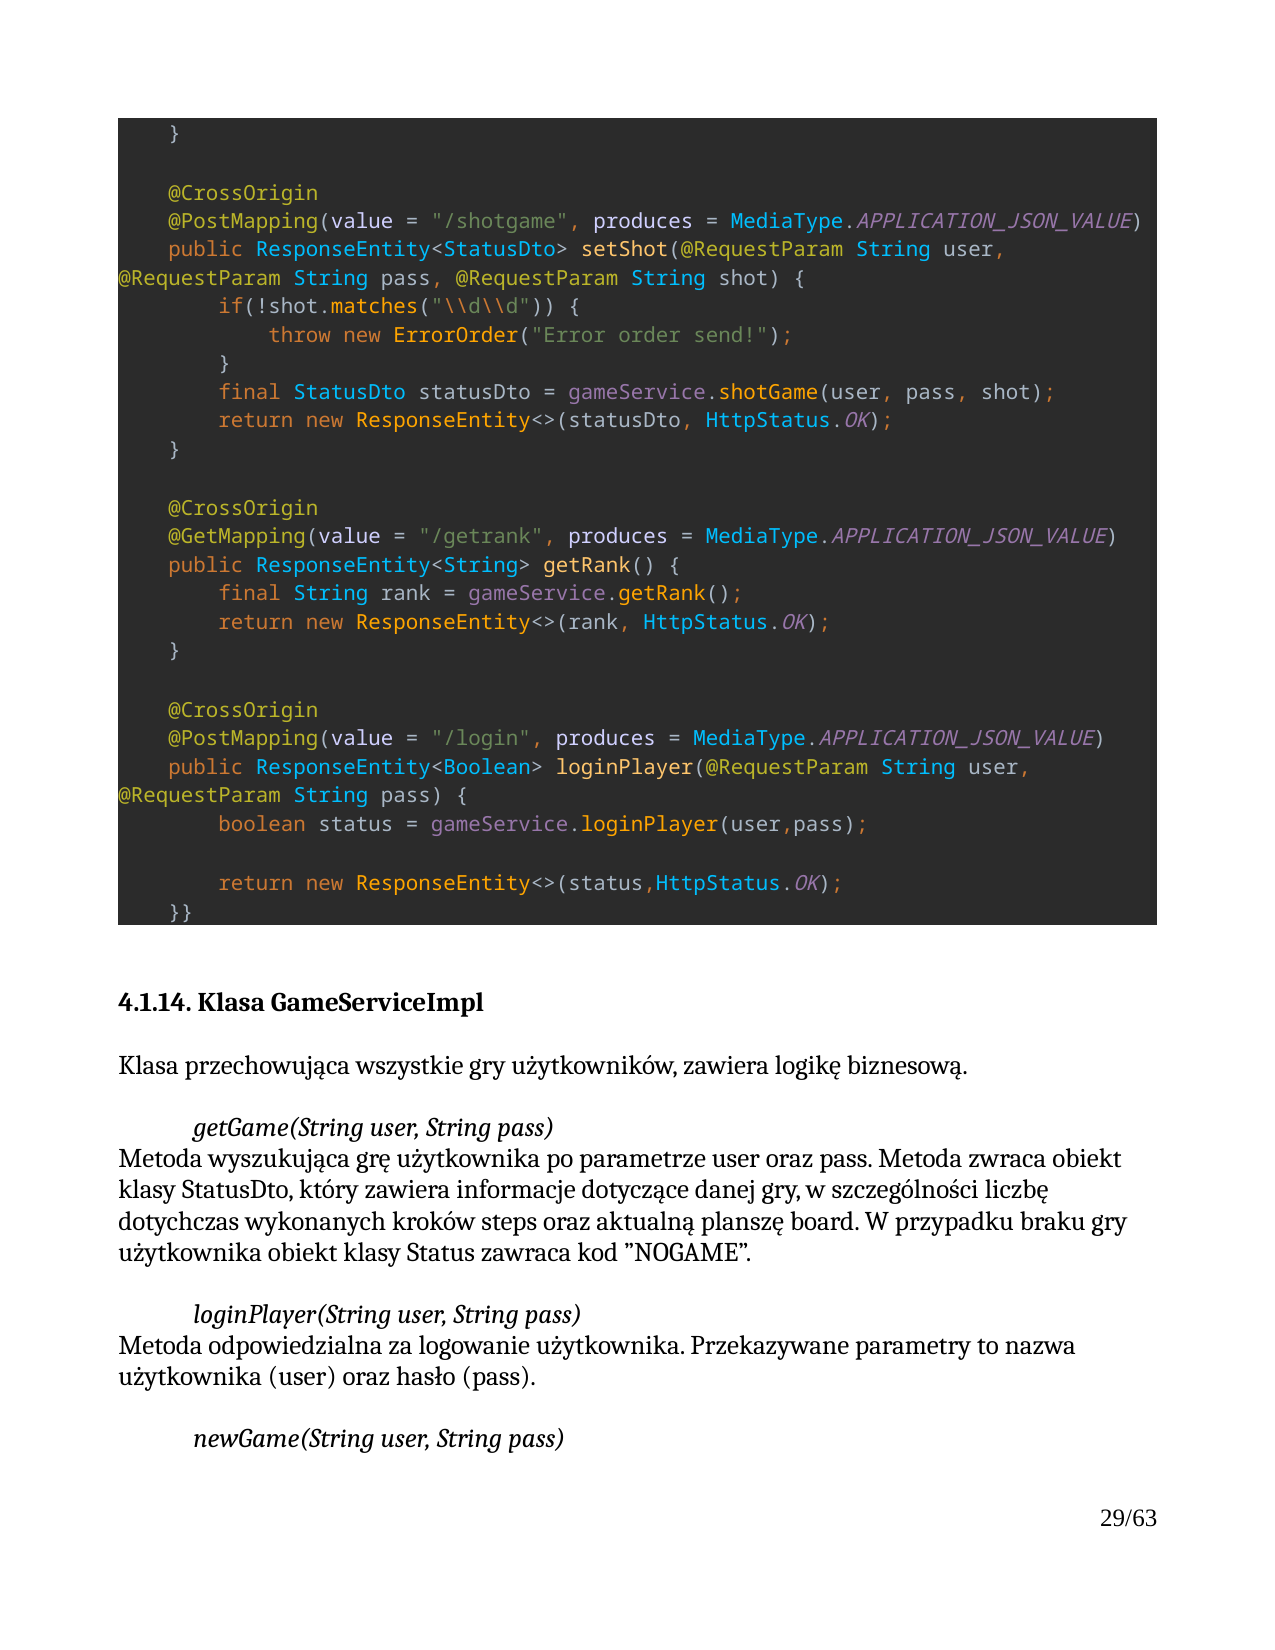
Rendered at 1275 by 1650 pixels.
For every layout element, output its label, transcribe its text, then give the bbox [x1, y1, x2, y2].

text 4.1.14. Klasa GameServiceImpl [118, 987, 1157, 1019]
text loginPlayer(String user, String pass) [118, 1299, 1157, 1330]
text Klasa przechowująca wszystkie gry użytkowników, zawiera logikę biznesową. [118, 1050, 1157, 1081]
text Metoda wyszukująca grę użytkownika po parametrze user oraz pass. Metoda zwraca obiekt klasy StatusDto, który zawiera informacje dotyczące danej gry, w szczególności liczbę dotychczas wykonanych kroków steps oraz aktualną planszę board. W przypadku braku gry użytkownika obiekt klasy Status zawraca kod ”NOGAME”. [118, 1143, 1157, 1268]
text Metoda odpowiedzialna za logowanie użytkownika. Przekazywane parametry to nazwa użytkownika (user) oraz hasło (pass). [118, 1330, 1157, 1392]
text newGame(String user, String pass) [118, 1423, 1157, 1455]
text } @CrossOrigin @PostMapping(value = "/shotgame", produces = MediaType.APPLICATION_JSON_VALUE) public ResponseEntity<StatusDto> setShot(@RequestParam String user, @RequestParam String pass, @RequestParam String shot) { if(!shot.matches("\\d\\d")) { throw new ErrorOrder("Error order send!"); } final StatusDto statusDto = gameService.shotGame(user, pass, shot); return new ResponseEntity<>(statusDto, HttpStatus.OK); } @CrossOrigin @GetMapping(value = "/getrank", produces = MediaType.APPLICATION_JSON_VALUE) public ResponseEntity<String> getRank() { final String rank = gameService.getRank(); return new ResponseEntity<>(rank, HttpStatus.OK); } @CrossOrigin @PostMapping(value = "/login", produces = MediaType.APPLICATION_JSON_VALUE) public ResponseEntity<Boolean> loginPlayer(@RequestParam String user, @RequestParam String pass) { boolean status = gameService.loginPlayer(user,pass); return new ResponseEntity<>(status,HttpStatus.OK); }} [118, 118, 1157, 925]
text getGame(String user, String pass) [118, 1112, 1157, 1143]
